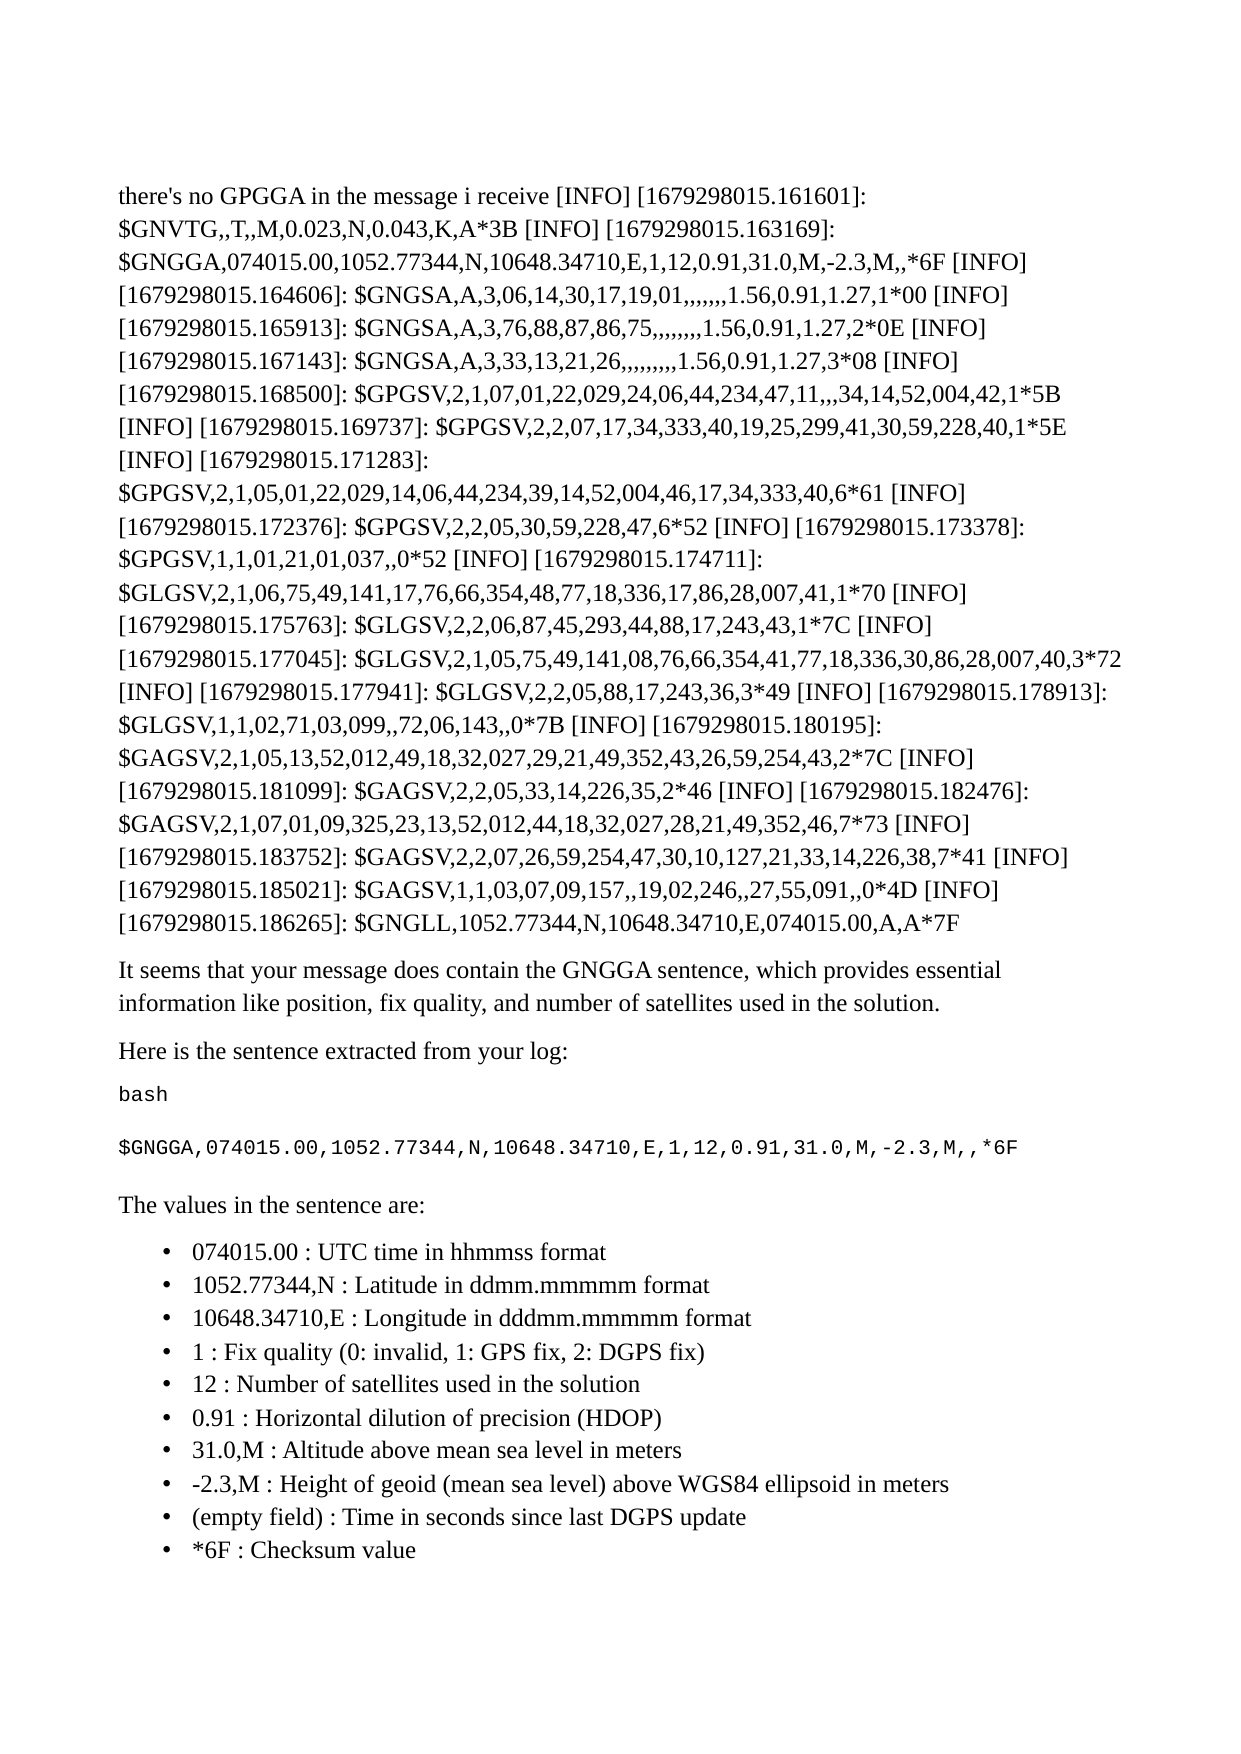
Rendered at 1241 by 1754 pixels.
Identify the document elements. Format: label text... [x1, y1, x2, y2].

list 1052.77344,N : Latitude in ddmm.mmmmm format [162, 1271, 1122, 1299]
list 0.91 : Horizontal dilution of precision (HDOP) [162, 1403, 1122, 1431]
list 31.0,M : Altitude above mean sea level in meters [162, 1436, 1122, 1464]
list 1 : Fix quality (0: invalid, 1: GPS fix, 2: DGPS fix) [162, 1337, 1122, 1365]
list 12 : Number of satellites used in the solution [162, 1369, 1122, 1398]
text there's no GPGGA in the message i receive [INFO] [1679298015.161601]: $GNVTG,,T,,M,0.023,N,0.043,K,A*3B [INFO] [1679298015.163169]: $GNGGA,074015.00,1052.77344,N,10648.34710,E,1,12,0.91,31.0,M,-2.3,M,,*6F [INFO] [1679298015.164606]: $GNGSA,A,3,06,14,30,17,19,01,,,,,,,1.56,0.91,1.27,1*00 [INFO] [1679298015.165913]: $GNGSA,A,3,76,88,87,86,75,,,,,,,,1.56,0.91,1.27,2*0E [INFO] [1679298015.167143]: $GNGSA,A,3,33,13,21,26,,,,,,,,,1.56,0.91,1.27,3*08 [INFO] [1679298015.168500]: $GPGSV,2,1,07,01,22,029,24,06,44,234,47,11,,,34,14,52,004,42,1*5B [INFO] [1679298015.169737]: $GPGSV,2,2,07,17,34,333,40,19,25,299,41,30,59,228,40,1*5E [INFO] [1679298015.171283]: $GPGSV,2,1,05,01,22,029,14,06,44,234,39,14,52,004,46,17,34,333,40,6*61 [INFO] [1679298015.172376]: $GPGSV,2,2,05,30,59,228,47,6*52 [INFO] [1679298015.173378]: $GPGSV,1,1,01,21,01,037,,0*52 [INFO] [1679298015.174711]: $GLGSV,2,1,06,75,49,141,17,76,66,354,48,77,18,336,17,86,28,007,41,1*70 [INFO] [1679298015.175763]: $GLGSV,2,2,06,87,45,293,44,88,17,243,43,1*7C [INFO] [1679298015.177045]: $GLGSV,2,1,05,75,49,141,08,76,66,354,41,77,18,336,30,86,28,007,40,3*72 [INFO] [1679298015.177941]: $GLGSV,2,2,05,88,17,243,36,3*49 [INFO] [1679298015.178913]: $GLGSV,1,1,02,71,03,099,,72,06,143,,0*7B [INFO] [1679298015.180195]: $GAGSV,2,1,05,13,52,012,49,18,32,027,29,21,49,352,43,26,59,254,43,2*7C [INFO] [1679298015.181099]: $GAGSV,2,2,05,33,14,226,35,2*46 [INFO] [1679298015.182476]: $GAGSV,2,1,07,01,09,325,23,13,52,012,44,18,32,027,28,21,49,352,46,7*73 [INFO] [1679298015.183752]: $GAGSV,2,2,07,26,59,254,47,30,10,127,21,33,14,226,38,7*41 [INFO] [1679298015.185021]: $GAGSV,1,1,03,07,09,157,,19,02,246,,27,55,091,,0*4D [INFO] [1679298015.186265]: $GNGLL,1052.77344,N,10648.34710,E,074015.00,A,A*7F [118, 181, 1122, 937]
text bash [118, 1084, 1122, 1107]
list -2.3,M : Height of geoid (mean sea level) above WGS84 ellipsoid in meters [162, 1469, 1122, 1497]
text Here is the sentence extracted from your log: [118, 1036, 1122, 1065]
list (empty field) : Time in seconds since last DGPS update [162, 1502, 1122, 1530]
list 074015.00 : UTC time in hhmmss format [162, 1237, 1122, 1266]
list *6F : Checksum value [162, 1535, 1122, 1563]
text It seems that your message does contain the GNGGA sentence, which provides essential information like position, fix quality, and number of satellites used in the solution. [118, 955, 1122, 1017]
text The values in the sentence are: [118, 1190, 1122, 1219]
list 10648.34710,E : Longitude in dddmm.mmmmm format [162, 1303, 1122, 1332]
text $GNGGA,074015.00,1052.77344,N,10648.34710,E,1,12,0.91,31.0,M,-2.3,M,,*6F [118, 1137, 1122, 1160]
